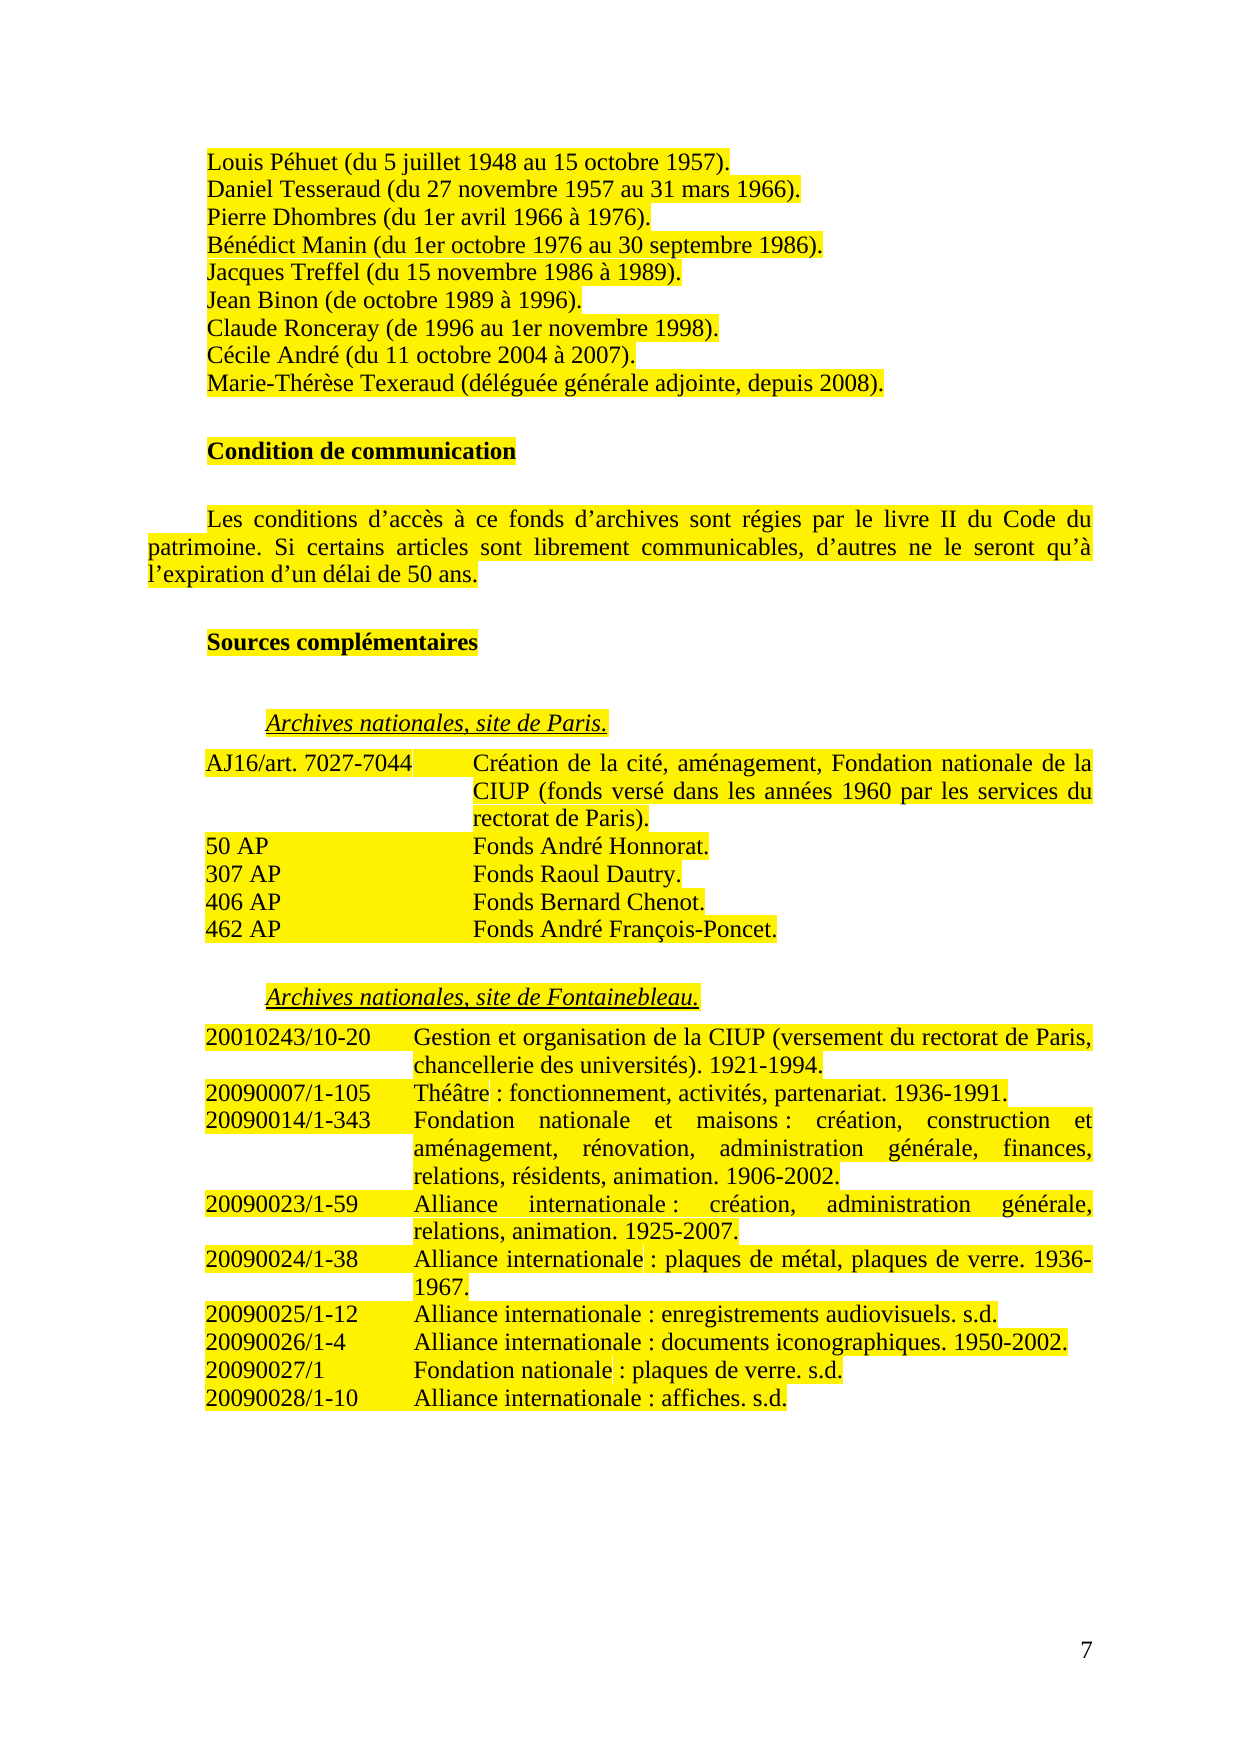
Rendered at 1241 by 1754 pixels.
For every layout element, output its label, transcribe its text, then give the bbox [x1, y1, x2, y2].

text 20090027/1 Fondation nationale : plaques de verre. s.d. [205, 1356, 1093, 1384]
text Jacques Treffel (du 15 novembre 1986 à 1989). [148, 258, 1093, 286]
text Condition de communication [148, 437, 1093, 465]
text 20090026/1-4 Alliance internationale : documents iconographiques. 1950-2002. [205, 1328, 1093, 1356]
text Jean Binon (de octobre 1989 à 1996). [148, 286, 1093, 314]
text Archives nationales, site de Fontainebleau. [207, 983, 1093, 1011]
text Claude Ronceray (de 1996 au 1er novembre 1998). [148, 314, 1093, 342]
text Pierre Dhombres (du 1er avril 1966 à 1976). [148, 203, 1093, 231]
text Daniel Tesseraud (du 27 novembre 1957 au 31 mars 1966). [148, 175, 1093, 203]
text 20010243/10-20 Gestion et organisation de la CIUP (versement du rectorat de Paris, chancellerie des universités). 1921-1994. [205, 1023, 1093, 1079]
text 20090025/1-12 Alliance internationale : enregistrements audiovisuels. s.d. [205, 1301, 1093, 1328]
text 20090028/1-10 Alliance internationale : affiches. s.d. [205, 1384, 1093, 1411]
text Les conditions d’accès à ce fonds d’archives sont régies par le livre II du Code du patrimoine. Si certains articles sont librement communicables, d’autres ne le seront qu’à l’expiration d’un délai de 50 ans. [148, 505, 1093, 588]
text 20090023/1-59 Alliance internationale : création, administration générale, relations, animation. 1925-2007. [205, 1190, 1093, 1245]
text Louis Péhuet (du 5 juillet 1948 au 15 octobre 1957). [148, 148, 1093, 175]
text Cécile André (du 11 octobre 2004 à 2007). [148, 342, 1093, 369]
text AJ16/art. 7027-7044 Création de la cité, aménagement, Fondation nationale de la CIUP (fonds versé dans les années 1960 par les services du rectorat de Paris). [205, 749, 1093, 832]
text Sources complémentaires [148, 628, 1093, 656]
text 20090014/1-343 Fondation nationale et maisons : création, construction et aménagement, rénovation, administration générale, finances, relations, résidents, animation. 1906-2002. [205, 1107, 1093, 1190]
text 406 AP Fonds Bernard Chenot. [205, 888, 1093, 915]
text 20090024/1-38 Alliance internationale : plaques de métal, plaques de verre. 1936-1967. [205, 1245, 1093, 1301]
text Archives nationales, site de Paris. [207, 709, 1093, 737]
text Bénédict Manin (du 1er octobre 1976 au 30 septembre 1986). [148, 231, 1093, 258]
text 20090007/1-105 Théâtre : fonctionnement, activités, partenariat. 1936-1991. [205, 1079, 1093, 1107]
text Marie-Thérèse Texeraud (déléguée générale adjointe, depuis 2008). [148, 369, 1093, 397]
text 307 AP Fonds Raoul Dautry. [205, 860, 1093, 888]
text 50 AP Fonds André Honnorat. [205, 832, 1093, 860]
text 462 AP Fonds André François-Poncet. [205, 915, 1093, 943]
